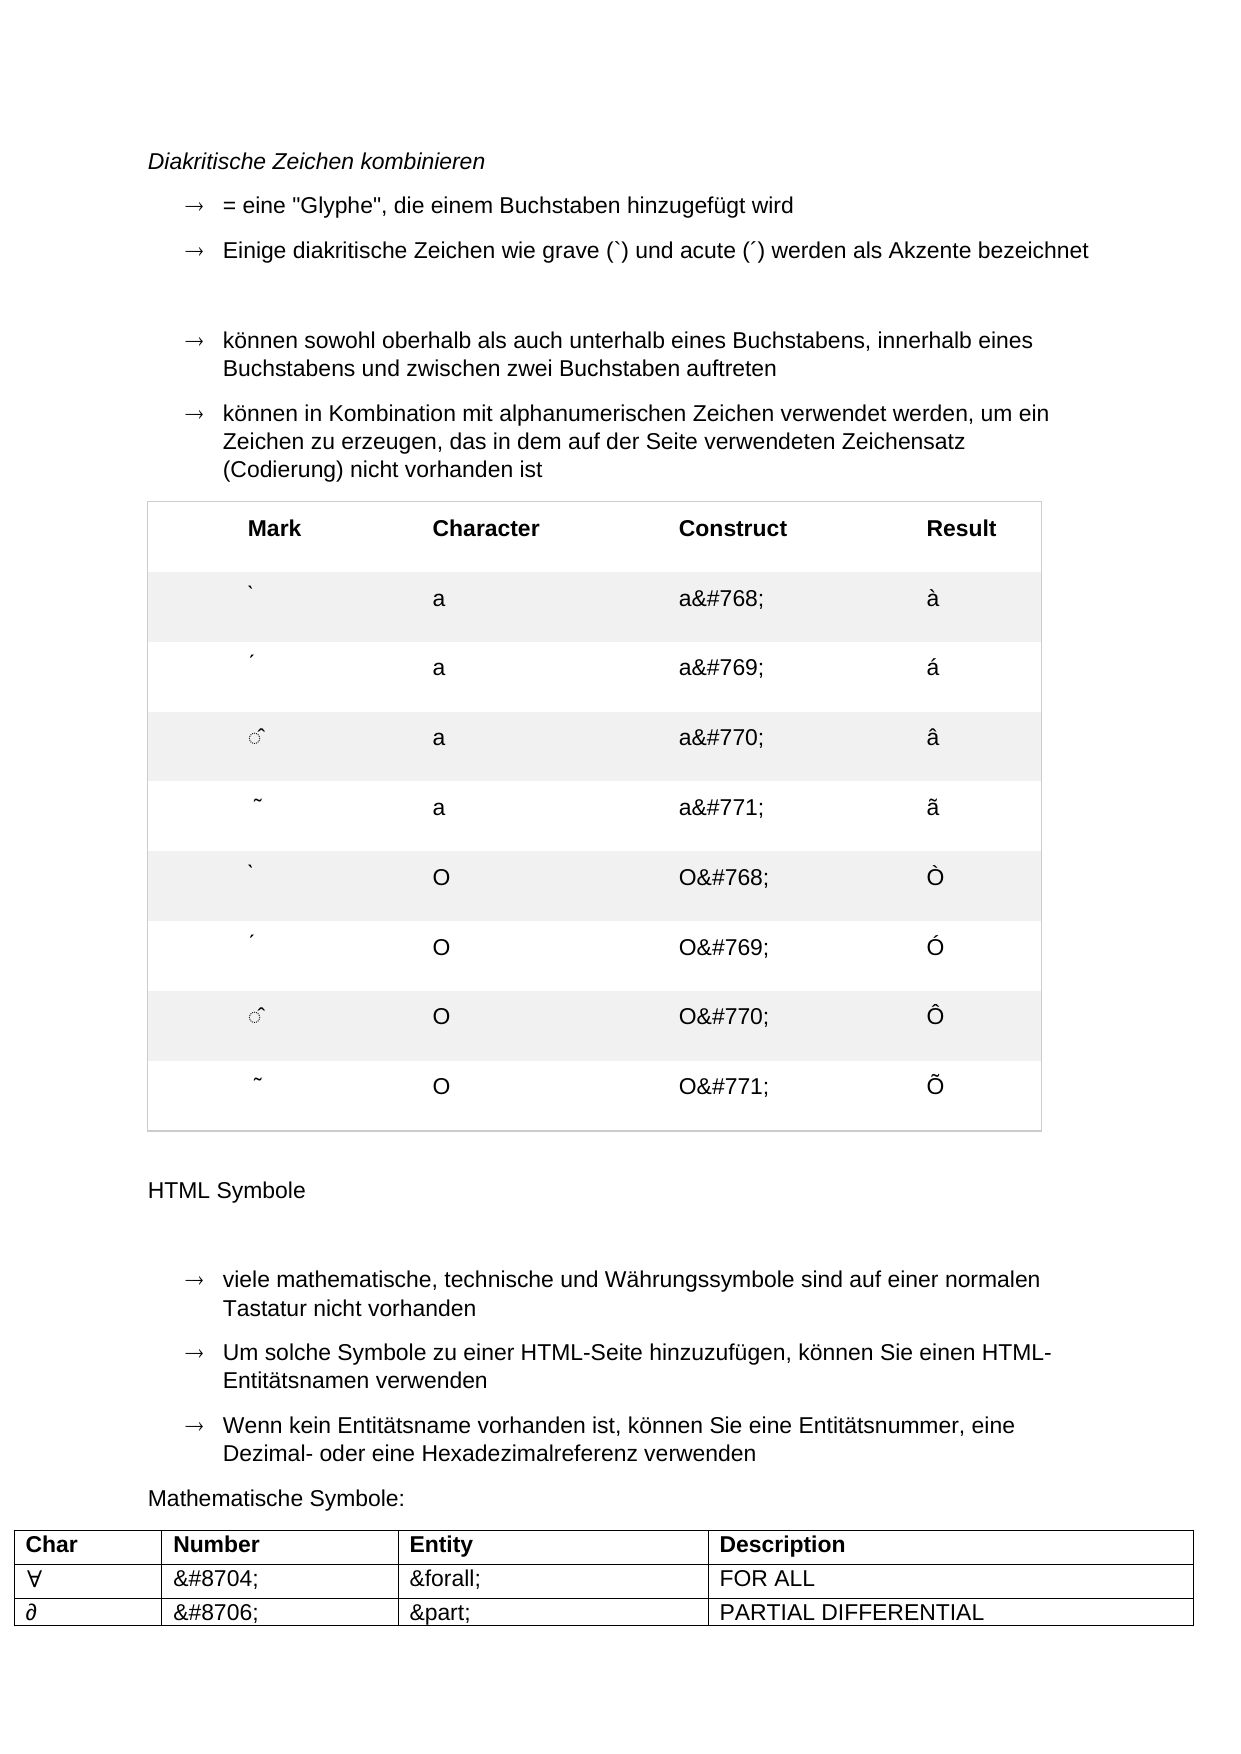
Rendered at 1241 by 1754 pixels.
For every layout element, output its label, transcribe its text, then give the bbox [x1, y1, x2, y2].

table_header Construct [591, 502, 839, 572]
table_cell Ó [839, 921, 1041, 991]
table_cell &#8704; [162, 1565, 398, 1597]
table_cell á [839, 642, 1041, 712]
table_cell a [345, 642, 591, 712]
table_cell Ô [839, 991, 1041, 1061]
table_cell ̀ [148, 851, 345, 921]
table_cell a [345, 781, 591, 851]
table_cell a&#770; [591, 712, 839, 781]
table_cell a&#771; [591, 781, 839, 851]
table_cell a [345, 712, 591, 781]
table_cell â [839, 712, 1041, 781]
table_cell Ò [839, 851, 1041, 921]
list können in Kombination mit alphanumerischen Zeichen verwendet werden, um ein Zeichen zu erzeugen, das in dem auf der Seite verwendeten Zeichensatz (Codierung) nicht vorhanden ist [185, 400, 1093, 482]
table_cell PARTIAL DIFFERENTIAL [709, 1599, 1193, 1625]
table_cell ̀ [148, 572, 345, 642]
table_cell FOR ALL [709, 1565, 1193, 1597]
table_cell ̂ [148, 991, 345, 1061]
table_cell ∀ [15, 1565, 161, 1597]
text Diakritische Zeichen kombinieren [148, 148, 1093, 174]
table_header Mark [148, 502, 345, 572]
table_cell O [345, 991, 591, 1061]
table_cell à [839, 572, 1041, 642]
table_cell a&#768; [591, 572, 839, 642]
list = eine "Glyphe", die einem Buchstaben hinzugefügt wird [185, 192, 1093, 219]
table_cell O [345, 921, 591, 991]
table_cell &part; [399, 1599, 708, 1625]
table_header Character [345, 502, 591, 572]
table_cell O&#771; [591, 1061, 839, 1130]
table_cell ∂ [15, 1599, 161, 1625]
table_cell &forall; [399, 1565, 708, 1597]
table_header Char [15, 1531, 161, 1564]
list Einige diakritische Zeichen wie grave (`) und acute (´) werden als Akzente bezeichnet [185, 237, 1093, 263]
table_cell ́ [148, 921, 345, 991]
list viele mathematische, technische und Währungssymbole sind auf einer normalen Tastatur nicht vorhanden [185, 1266, 1093, 1321]
table_cell ̃ [148, 1061, 345, 1130]
table_header Entity [399, 1531, 708, 1564]
table_cell O [345, 1061, 591, 1130]
table_cell ã [839, 781, 1041, 851]
table_cell Õ [839, 1061, 1041, 1130]
list HTML Symbole [148, 1177, 1093, 1203]
table_cell a [345, 572, 591, 642]
table_header Result [839, 502, 1041, 572]
table_cell ̂ [148, 712, 345, 781]
table_cell O&#769; [591, 921, 839, 991]
table_cell O [345, 851, 591, 921]
table_cell O&#768; [591, 851, 839, 921]
list Um solche Symbole zu einer HTML-Seite hinzuzufügen, können Sie einen HTML-Entitätsnamen verwenden [185, 1339, 1093, 1394]
table_cell &#8706; [162, 1599, 398, 1625]
table_cell ̃ [148, 781, 345, 851]
list können sowohl oberhalb als auch unterhalb eines Buchstabens, innerhalb eines Buchstabens und zwischen zwei Buchstaben auftreten [185, 327, 1093, 381]
table_header Number [162, 1531, 398, 1564]
list Wenn kein Entitätsname vorhanden ist, können Sie eine Entitätsnummer, eine Dezimal- oder eine Hexadezimalreferenz verwenden [185, 1412, 1093, 1467]
table_cell ́ [148, 642, 345, 712]
table_header Description [709, 1531, 1193, 1564]
text Mathematische Symbole: [148, 1485, 1093, 1511]
table_cell a&#769; [591, 642, 839, 712]
table_cell O&#770; [591, 991, 839, 1061]
